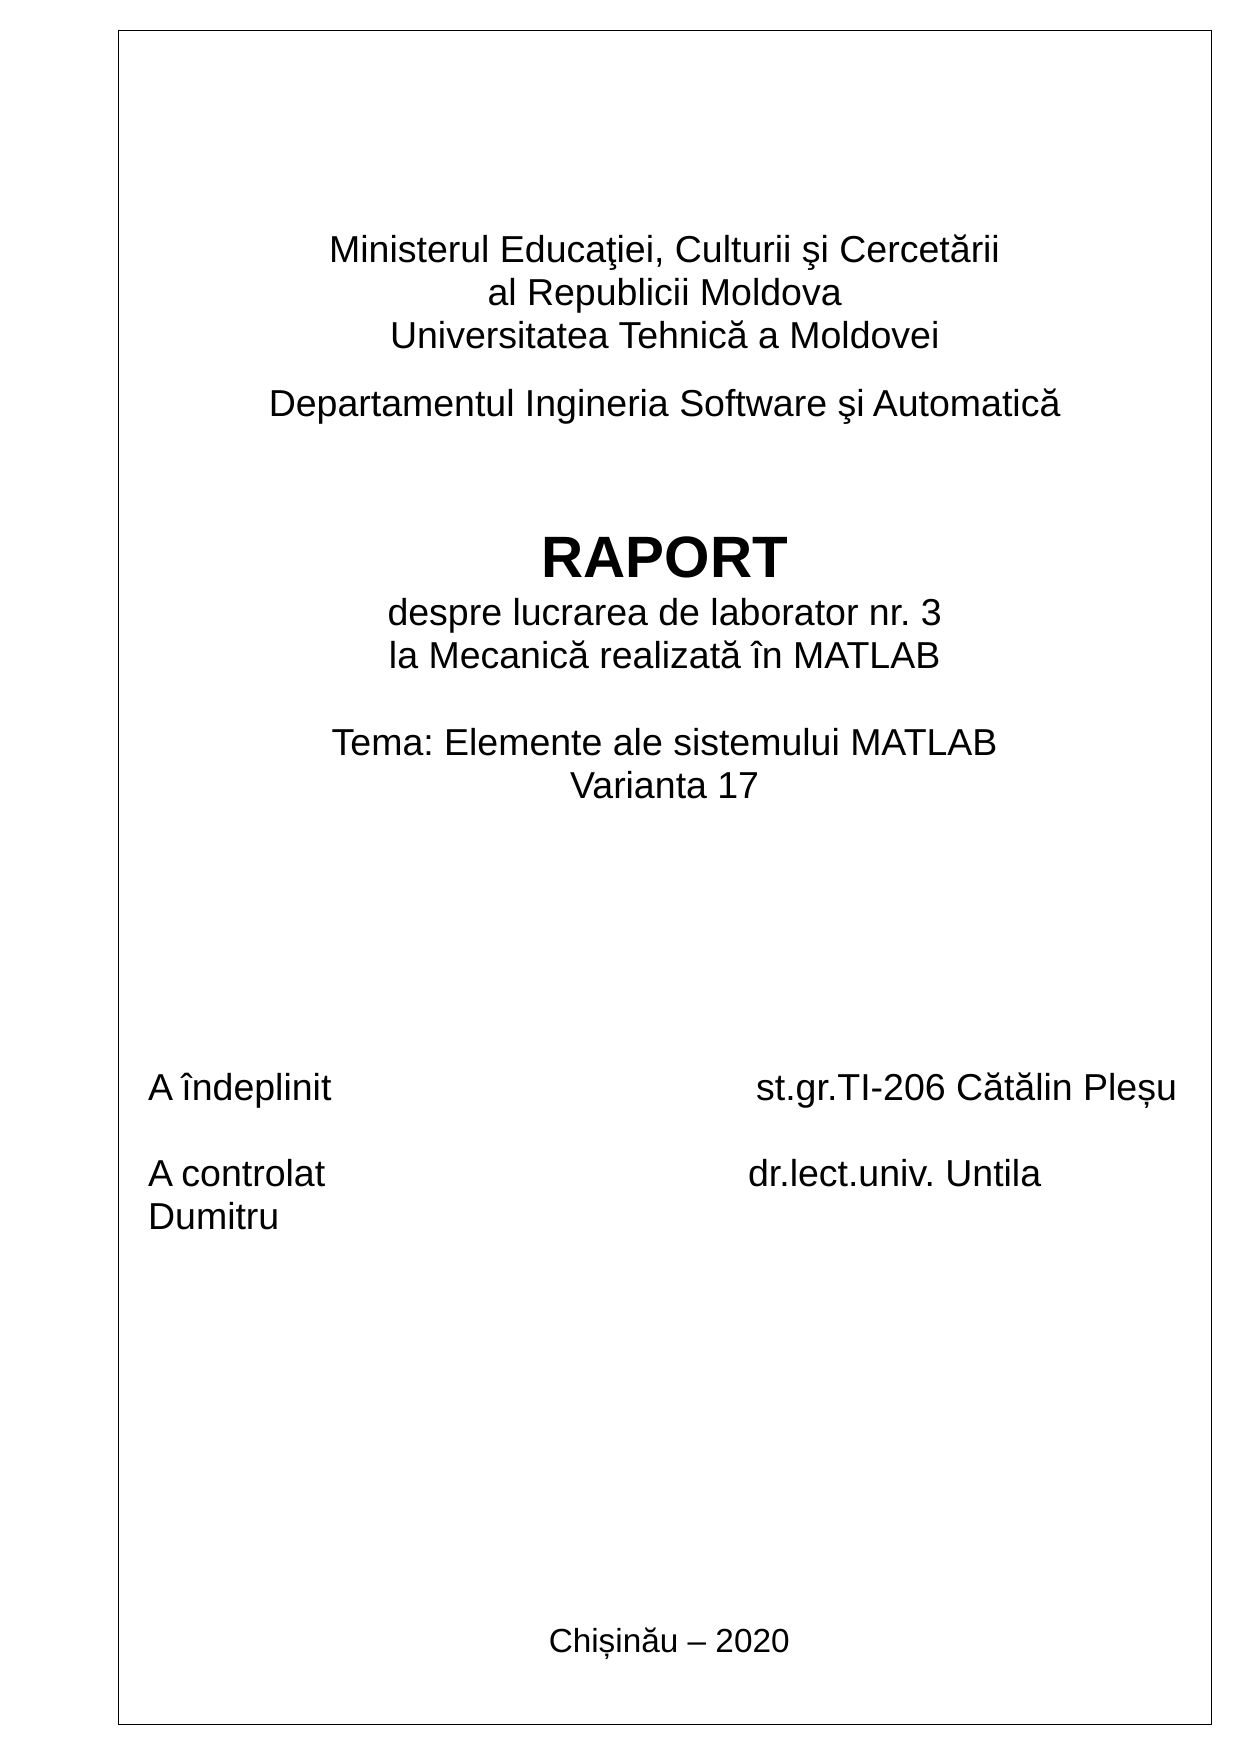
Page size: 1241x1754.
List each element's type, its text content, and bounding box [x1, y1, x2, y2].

text A îndeplinit st.gr.TI-206 Cătălin Pleșu [148, 1065, 1181, 1108]
subtitle Departamentul Ingineria Software şi Automatică [148, 381, 1181, 424]
text Universitatea Tehnică a Moldovei [148, 313, 1181, 356]
text Ministerul Educaţiei, Culturii şi Cercetării [148, 227, 1181, 270]
text despre lucrarea de laborator nr. 3 [148, 590, 1181, 633]
text al Republicii Moldova [148, 270, 1181, 313]
text la Mecanică realizată în MATLAB [148, 633, 1181, 677]
text Tema: Elemente ale sistemului MATLAB [148, 720, 1181, 763]
text RAPORT [148, 523, 1181, 590]
text A controlat dr.lect.univ. Untila Dumitru [148, 1151, 1181, 1237]
text Chișinău – 2020 [148, 1622, 1181, 1660]
text Varianta 17 [148, 763, 1181, 806]
